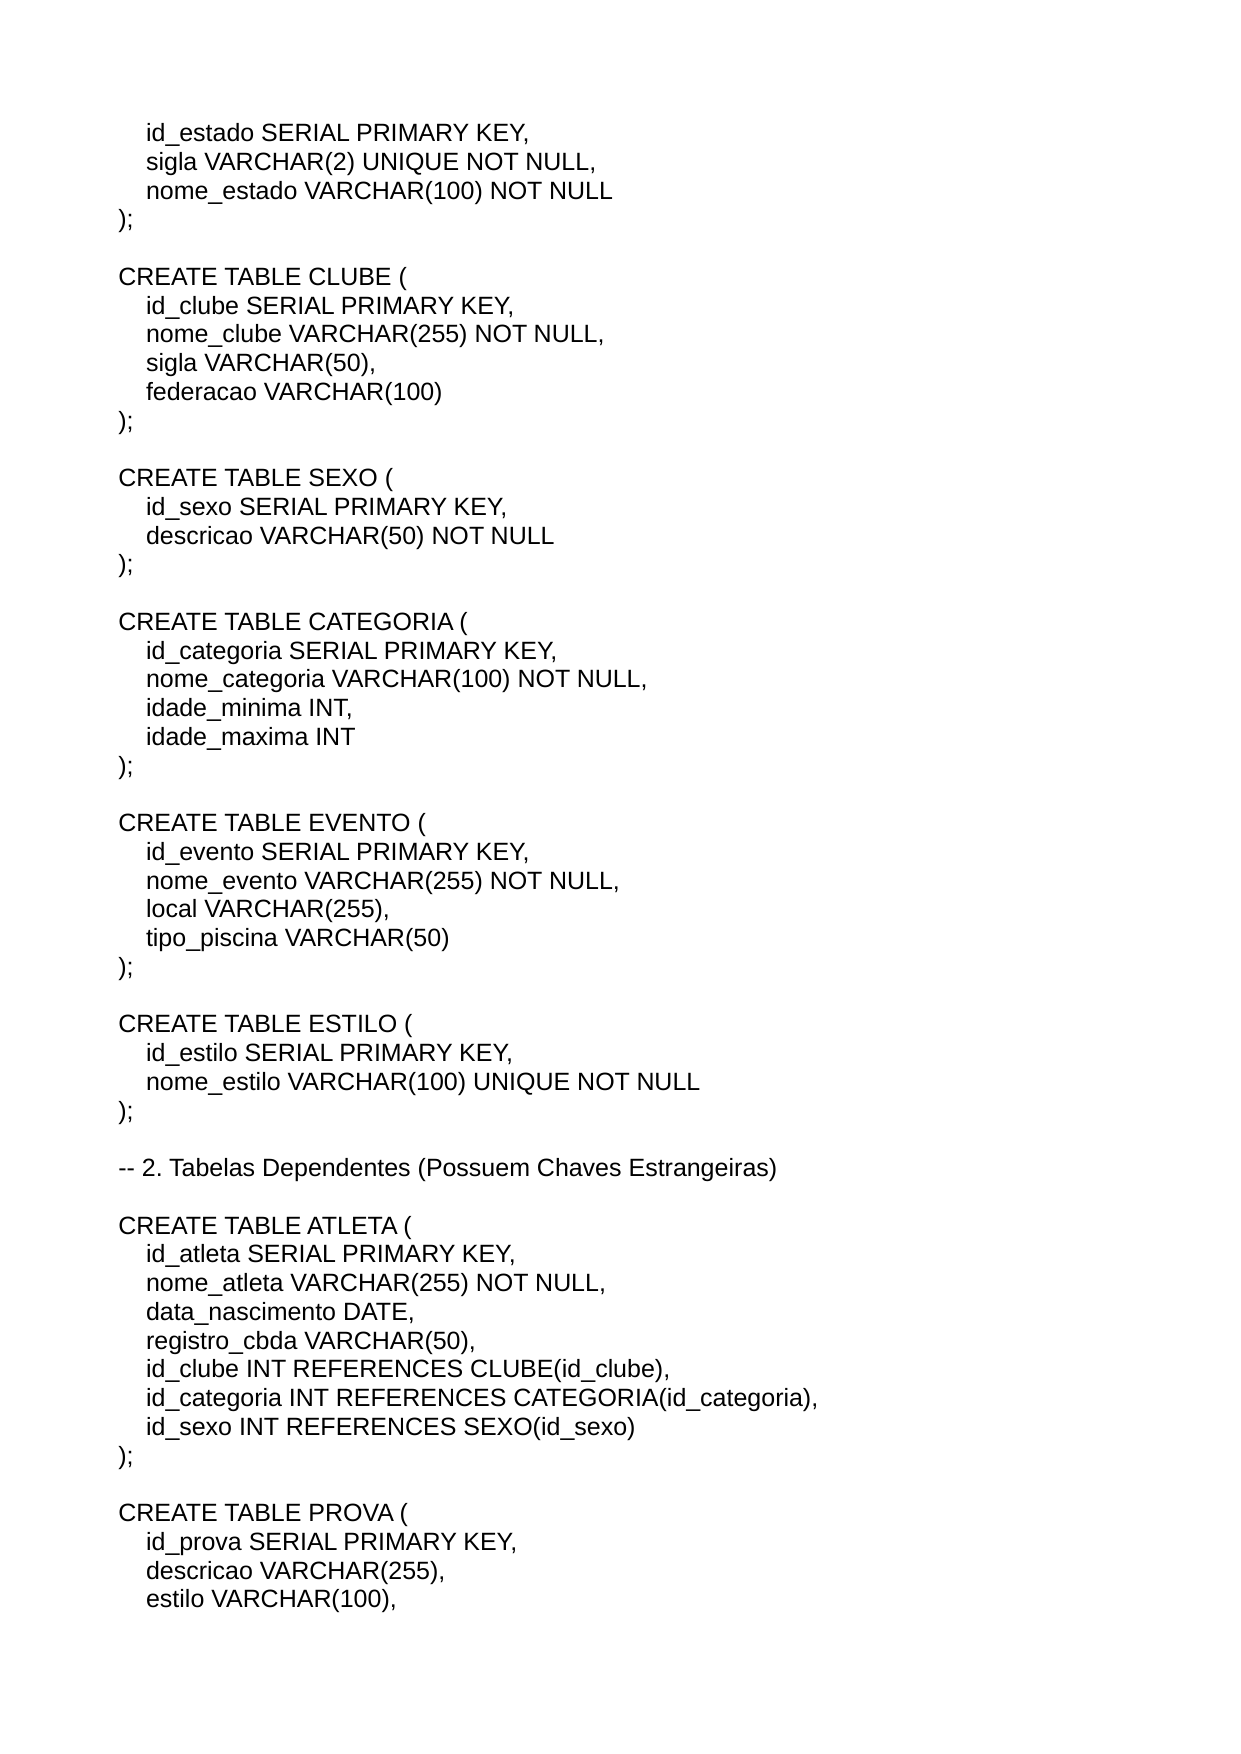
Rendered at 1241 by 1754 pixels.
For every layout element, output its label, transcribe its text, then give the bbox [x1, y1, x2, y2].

text nome_categoria VARCHAR(100) NOT NULL, [118, 664, 1122, 693]
text federacao VARCHAR(100) [118, 377, 1122, 406]
text CREATE TABLE EVENTO ( [118, 808, 1122, 837]
text registro_cbda VARCHAR(50), [118, 1326, 1122, 1354]
text CREATE TABLE PROVA ( [118, 1498, 1122, 1527]
text ); [118, 204, 1122, 233]
text id_categoria SERIAL PRIMARY KEY, [118, 636, 1122, 664]
text id_clube SERIAL PRIMARY KEY, [118, 291, 1122, 319]
text descricao VARCHAR(255), [118, 1556, 1122, 1584]
text CREATE TABLE CLUBE ( [118, 262, 1122, 291]
text nome_estado VARCHAR(100) NOT NULL [118, 176, 1122, 204]
text ); [118, 751, 1122, 779]
text CREATE TABLE ESTILO ( [118, 1009, 1122, 1038]
text nome_evento VARCHAR(255) NOT NULL, [118, 866, 1122, 894]
text id_clube INT REFERENCES CLUBE(id_clube), [118, 1354, 1122, 1383]
text CREATE TABLE SEXO ( [118, 463, 1122, 492]
text id_atleta SERIAL PRIMARY KEY, [118, 1239, 1122, 1268]
text nome_estilo VARCHAR(100) UNIQUE NOT NULL [118, 1067, 1122, 1096]
text nome_clube VARCHAR(255) NOT NULL, [118, 319, 1122, 348]
text local VARCHAR(255), [118, 894, 1122, 923]
text ); [118, 549, 1122, 578]
text id_prova SERIAL PRIMARY KEY, [118, 1527, 1122, 1556]
text id_categoria INT REFERENCES CATEGORIA(id_categoria), [118, 1383, 1122, 1412]
text id_evento SERIAL PRIMARY KEY, [118, 837, 1122, 866]
text CREATE TABLE CATEGORIA ( [118, 607, 1122, 636]
text idade_minima INT, [118, 693, 1122, 722]
text ); [118, 1096, 1122, 1124]
text -- 2. Tabelas Dependentes (Possuem Chaves Estrangeiras) [118, 1153, 1122, 1182]
text id_sexo INT REFERENCES SEXO(id_sexo) [118, 1412, 1122, 1441]
text ); [118, 406, 1122, 434]
text estilo VARCHAR(100), [118, 1584, 1122, 1613]
text ); [118, 952, 1122, 981]
text idade_maxima INT [118, 722, 1122, 751]
text CREATE TABLE ATLETA ( [118, 1211, 1122, 1239]
text nome_atleta VARCHAR(255) NOT NULL, [118, 1268, 1122, 1297]
text sigla VARCHAR(50), [118, 348, 1122, 377]
text ); [118, 1441, 1122, 1469]
text descricao VARCHAR(50) NOT NULL [118, 521, 1122, 549]
text id_estado SERIAL PRIMARY KEY, [118, 118, 1122, 147]
text id_estilo SERIAL PRIMARY KEY, [118, 1038, 1122, 1067]
text sigla VARCHAR(2) UNIQUE NOT NULL, [118, 147, 1122, 176]
text id_sexo SERIAL PRIMARY KEY, [118, 492, 1122, 521]
text tipo_piscina VARCHAR(50) [118, 923, 1122, 952]
text data_nascimento DATE, [118, 1297, 1122, 1326]
